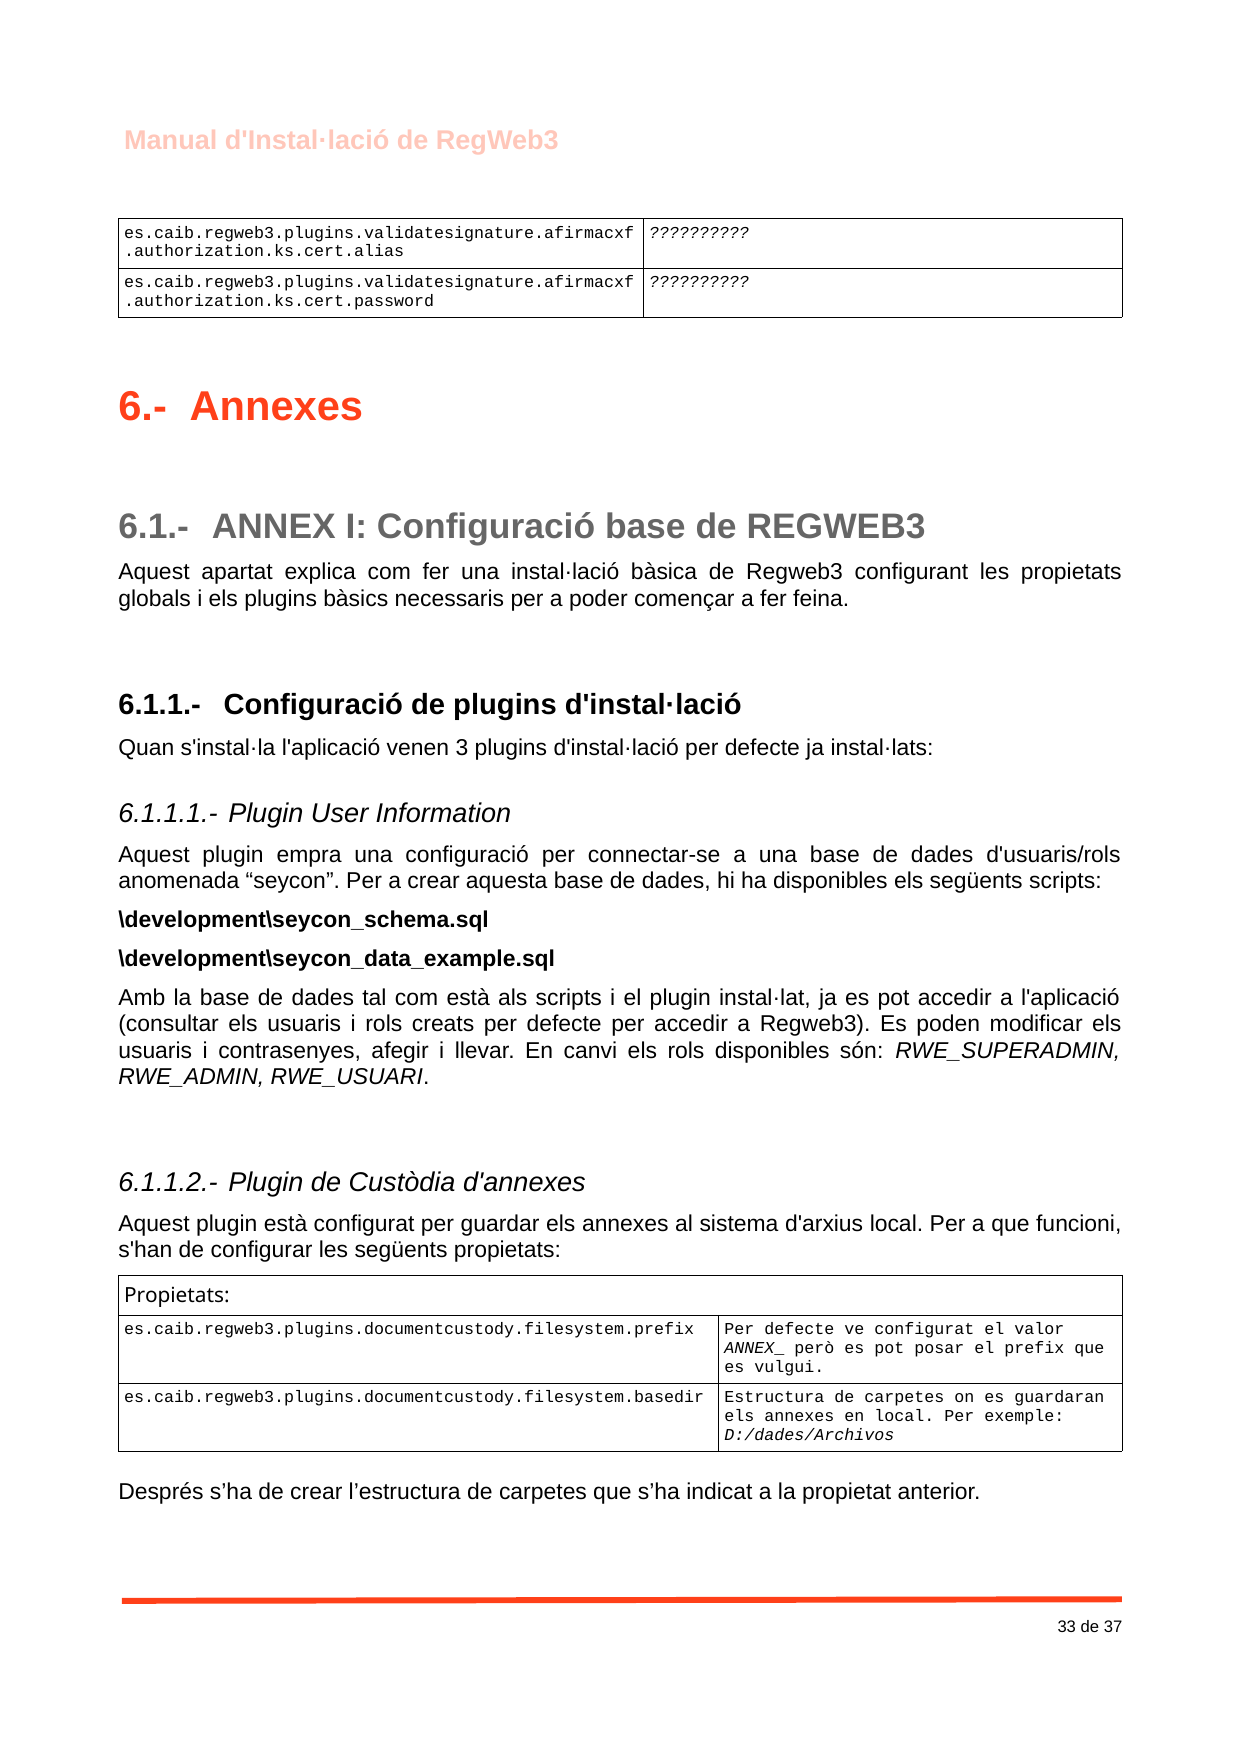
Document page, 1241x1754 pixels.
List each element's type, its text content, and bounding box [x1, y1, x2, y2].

subtitle Plugin User Information [118, 797, 1122, 828]
table_cell Per defecte ve configurat el valor ANNEX_ però es pot posar el prefix que es vulgui. [719, 1316, 1122, 1383]
text Aquest plugin empra una configuració per connectar-se a una base de dades d'usuaris/rols anomenada “seycon”. Per a crear aquesta base de dades, hi ha disponibles els següents scripts: [118, 841, 1122, 894]
text \development\seycon_schema.sql [118, 906, 1122, 933]
text Aquest plugin està configurat per guardar els annexes al sistema d'arxius local. Per a que funcioni, s'han de configurar les següents propietats: [118, 1209, 1122, 1262]
table_cell Estructura de carpetes on es guardaran els annexes en local. Per exemple: D:/dades/Archivos [719, 1384, 1122, 1451]
text Quan s'instal·la l'aplicació venen 3 plugins d'instal·lació per defecte ja instal·lats: [118, 733, 1122, 760]
text \development\seycon_data_example.sql [118, 945, 1122, 971]
subtitle ANNEX I: Configuració base de REGWEB3 [118, 505, 1122, 546]
table_cell es.caib.regweb3.plugins.documentcustody.filesystem.prefix [119, 1316, 718, 1383]
table_header Propietats: [119, 1276, 1122, 1315]
table_cell ?????????? [644, 219, 1122, 268]
table_cell es.caib.regweb3.plugins.documentcustody.filesystem.basedir [119, 1384, 718, 1451]
text Després s’ha de crear l’estructura de carpetes que s’ha indicat a la propietat anterior. [118, 1478, 1122, 1504]
table_cell es.caib.regweb3.plugins.validatesignature.afirmacxf.authorization.ks.cert.alias [119, 219, 643, 268]
subtitle Annexes [118, 381, 1122, 429]
subtitle Configuració de plugins d'instal·lació [118, 687, 1122, 721]
table_cell ?????????? [644, 269, 1122, 317]
text Amb la base de dades tal com està als scripts i el plugin instal·lat, ja es pot accedir a l'aplicació (consultar els usuaris i rols creats per defecte per accedir a Regweb3). Es poden modificar els usuaris i contrasenyes, afegir i llevar. En canvi els rols disponibles són: RWE_SUPERADMIN, RWE_ADMIN, RWE_USUARI. [118, 984, 1122, 1089]
table_cell es.caib.regweb3.plugins.validatesignature.afirmacxf.authorization.ks.cert.password [119, 269, 643, 317]
text Aquest apartat explica com fer una instal·lació bàsica de Regweb3 configurant les propietats globals i els plugins bàsics necessaris per a poder començar a fer feina. [118, 558, 1122, 611]
subtitle Plugin de Custòdia d'annexes [118, 1166, 1122, 1197]
